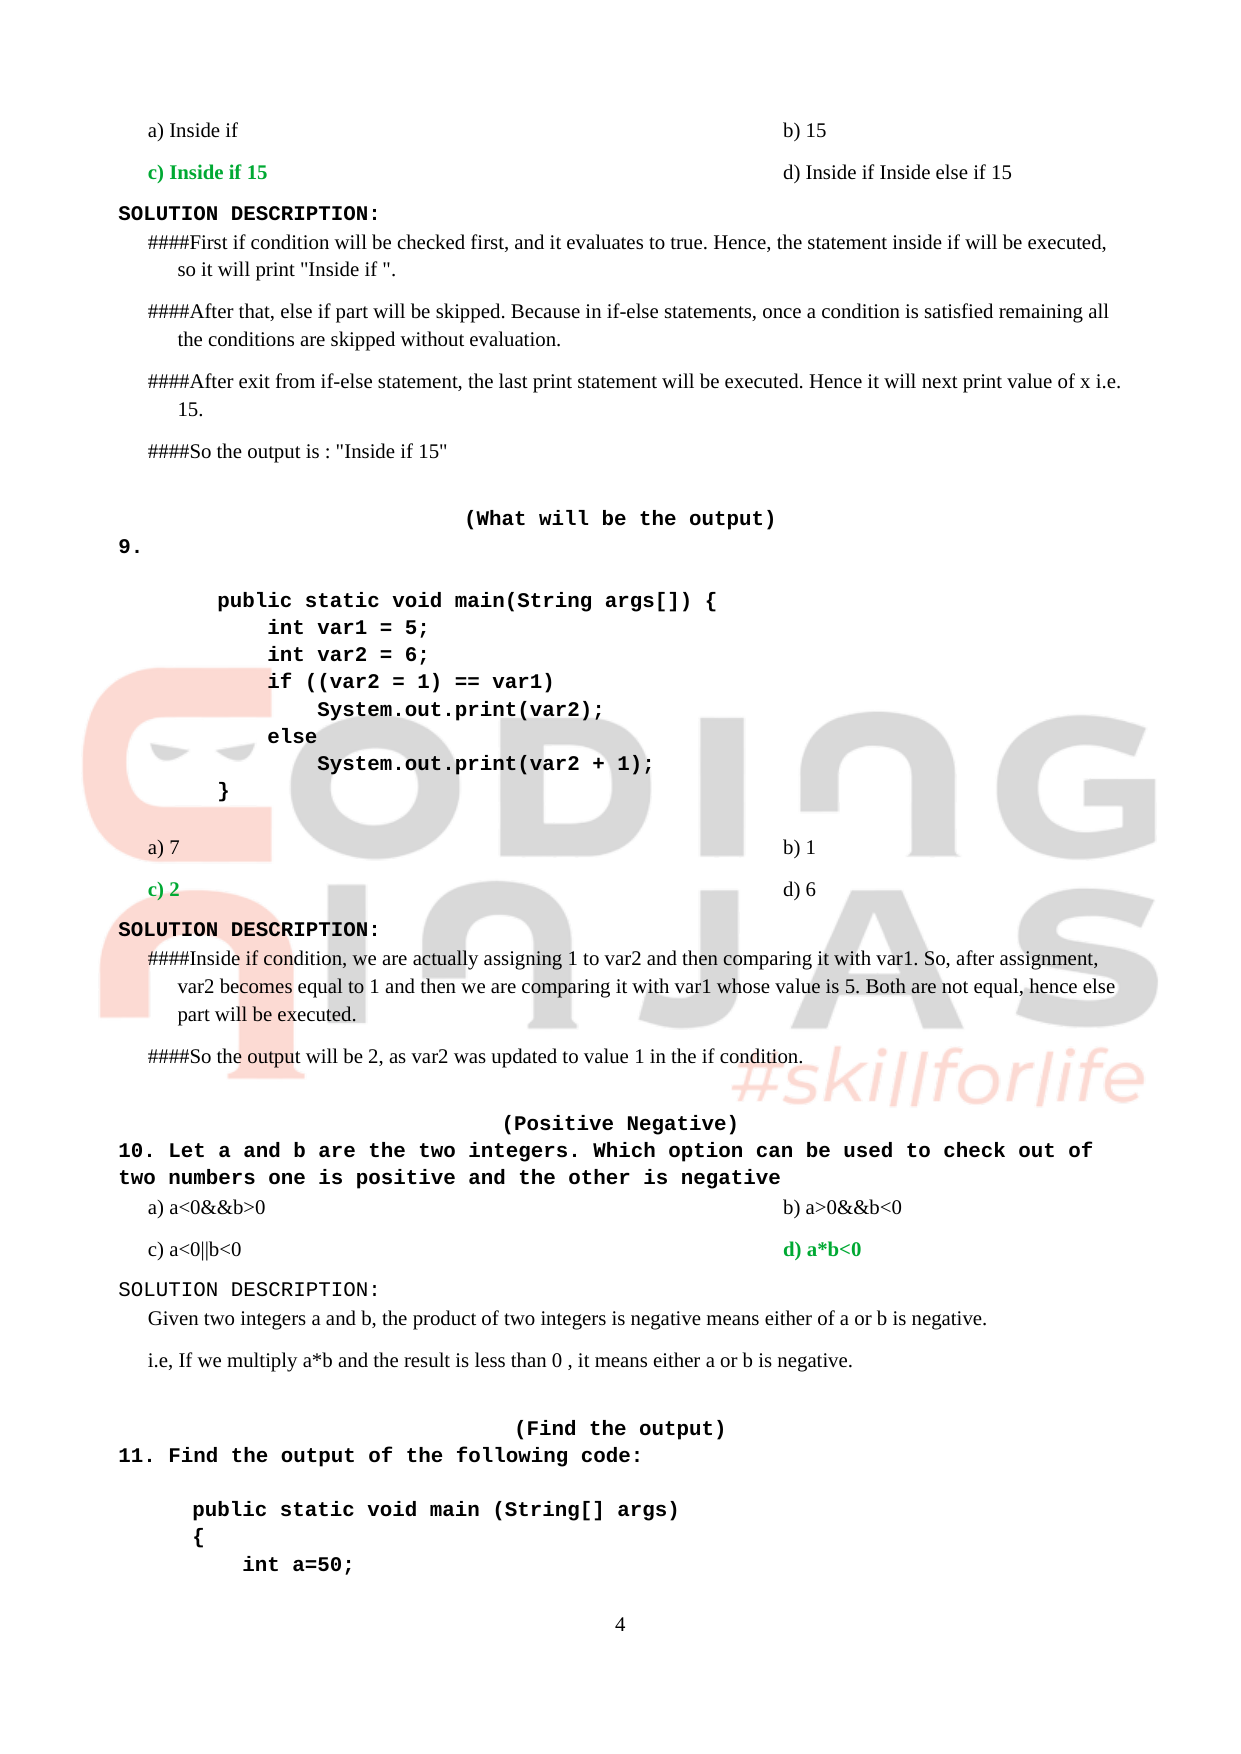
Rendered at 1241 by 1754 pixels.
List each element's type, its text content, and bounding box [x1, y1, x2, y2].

text System.out.print(var2 + 1); [192, 753, 1122, 777]
text int var1 = 5; [192, 617, 1122, 641]
text { [192, 1526, 1122, 1550]
text if ((var2 = 1) == var1) [192, 672, 1122, 695]
text ####After that, else if part will be skipped. Because in if-else statements, once a condition is satisfied remaining all the conditions are skipped without evaluation. [148, 299, 1122, 351]
text SOLUTION DESCRIPTION: [118, 919, 1122, 943]
text ####First if condition will be checked first, and it evaluates to true. Hence, the statement inside if will be executed, so it will print "Inside if ". [148, 230, 1122, 281]
text ####So the output is : "Inside if 15" [148, 439, 1122, 463]
text c) a<0||b<0 d) a*b<0 [148, 1237, 1122, 1261]
text 10. Let a and b are the two integers. Which option can be used to check out of two numbers one is positive and the other is negative [118, 1140, 1122, 1191]
text ####Inside if condition, we are actually assigning 1 to var2 and then comparing it with var1. So, after assignment, var2 becomes equal to 1 and then we are comparing it with var1 whose value is 5. Both are not equal, hence else part will be executed. [148, 946, 1122, 1026]
text public static void main(String args[]) { [192, 590, 1122, 614]
text public static void main (String[] args) [192, 1499, 1122, 1523]
text System.out.print(var2); [192, 699, 1122, 722]
text int a=50; [192, 1554, 1122, 1577]
text a) 7 b) 1 [148, 835, 1122, 859]
text c) Inside if 15 d) Inside if Inside else if 15 [148, 160, 1122, 184]
text 11. Find the output of the following code: [118, 1445, 1122, 1468]
text (Positive Negative) [118, 1113, 1122, 1137]
text SOLUTION DESCRIPTION: [118, 202, 1122, 226]
text (What will be the output) [118, 508, 1122, 532]
text SOLUTION DESCRIPTION: [118, 1279, 1122, 1303]
text } [192, 780, 1122, 804]
text 9. [118, 536, 1122, 559]
text int var2 = 6; [192, 644, 1122, 668]
text i.e, If we multiply a*b and the result is less than 0 , it means either a or b is negative. [148, 1348, 1122, 1372]
text (Find the output) [118, 1418, 1122, 1441]
text ####So the output will be 2, as var2 was updated to value 1 in the if condition. [148, 1044, 1122, 1068]
text a) Inside if b) 15 [148, 118, 1122, 142]
text else [192, 726, 1122, 749]
text c) 2 d) 6 [148, 877, 1122, 901]
text ####After exit from if-else statement, the last print statement will be executed. Hence it will next print value of x i.e. 15. [148, 369, 1122, 421]
text a) a<0&&b>0 b) a>0&&b<0 [148, 1194, 1122, 1219]
text Given two integers a and b, the product of two integers is negative means either of a or b is negative. [148, 1306, 1122, 1330]
